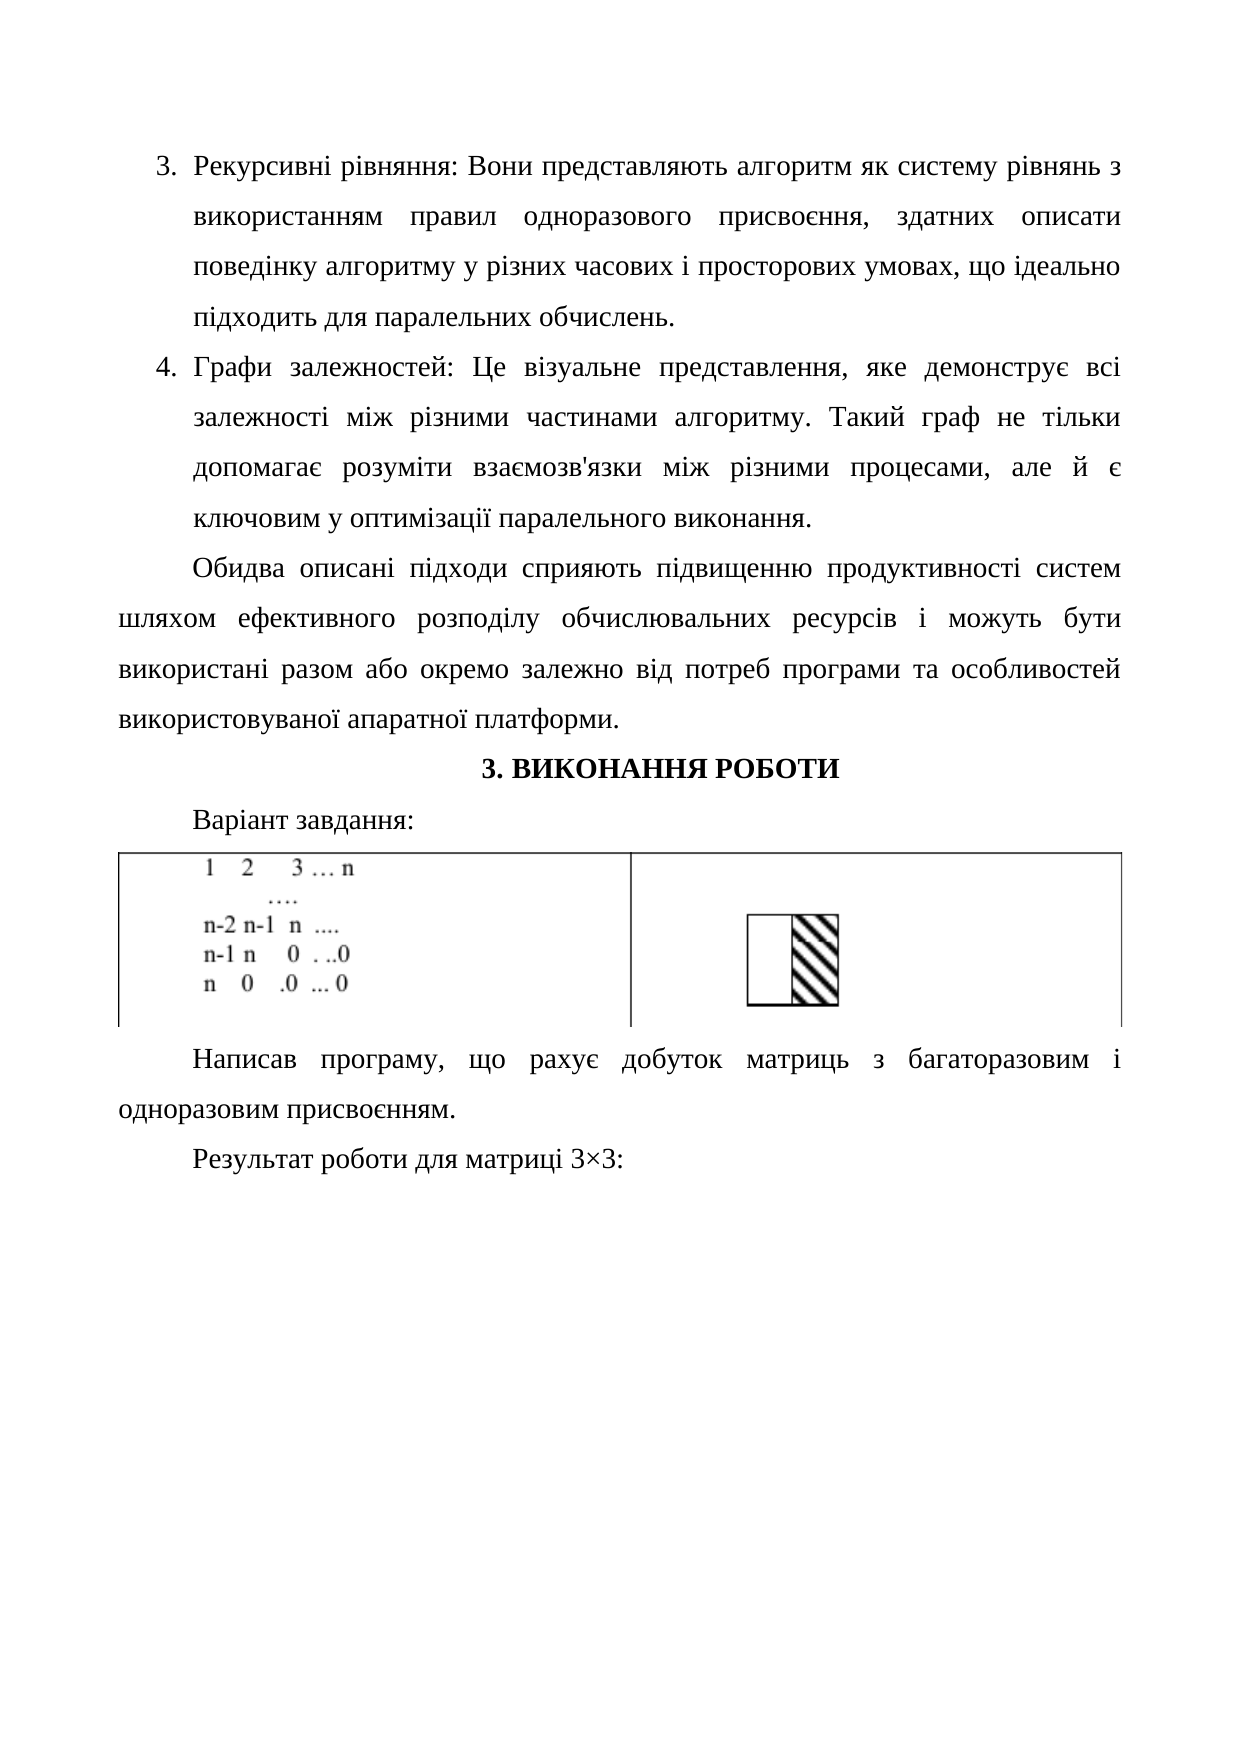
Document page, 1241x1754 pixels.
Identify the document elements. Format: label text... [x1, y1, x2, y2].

list Графи залежностей: Це візуальне представлення, яке демонструє всі залежності між різними частинами алгоритму. Такий граф не тільки допомагає розуміти взаємозв'язки між різними процесами, але й є ключовим у оптимізації паралельного виконання. [156, 349, 1122, 533]
text Обидва описані підходи сприяють підвищенню продуктивності систем шляхом ефективного розподілу обчислювальних ресурсів і можуть бути використані разом або окремо залежно від потреб програми та особливостей використовуваної апаратної платформи. [118, 550, 1122, 735]
text Варіант завдання: [118, 802, 1122, 835]
text Результат роботи для матриці 3×3: [118, 1142, 1122, 1175]
text Написав програму, що рахує добуток матриць з багаторазовим і одноразовим присвоєнням. [118, 1041, 1122, 1125]
subtitle Виконання роботи [192, 751, 1122, 785]
list Рекурсивні рівняння: Вони представляють алгоритм як систему рівнянь з використанням правил одноразового присвоєння, здатних описати поведінку алгоритму у різних часових і просторових умовах, що ідеально підходить для паралельних обчислень. [156, 148, 1122, 332]
